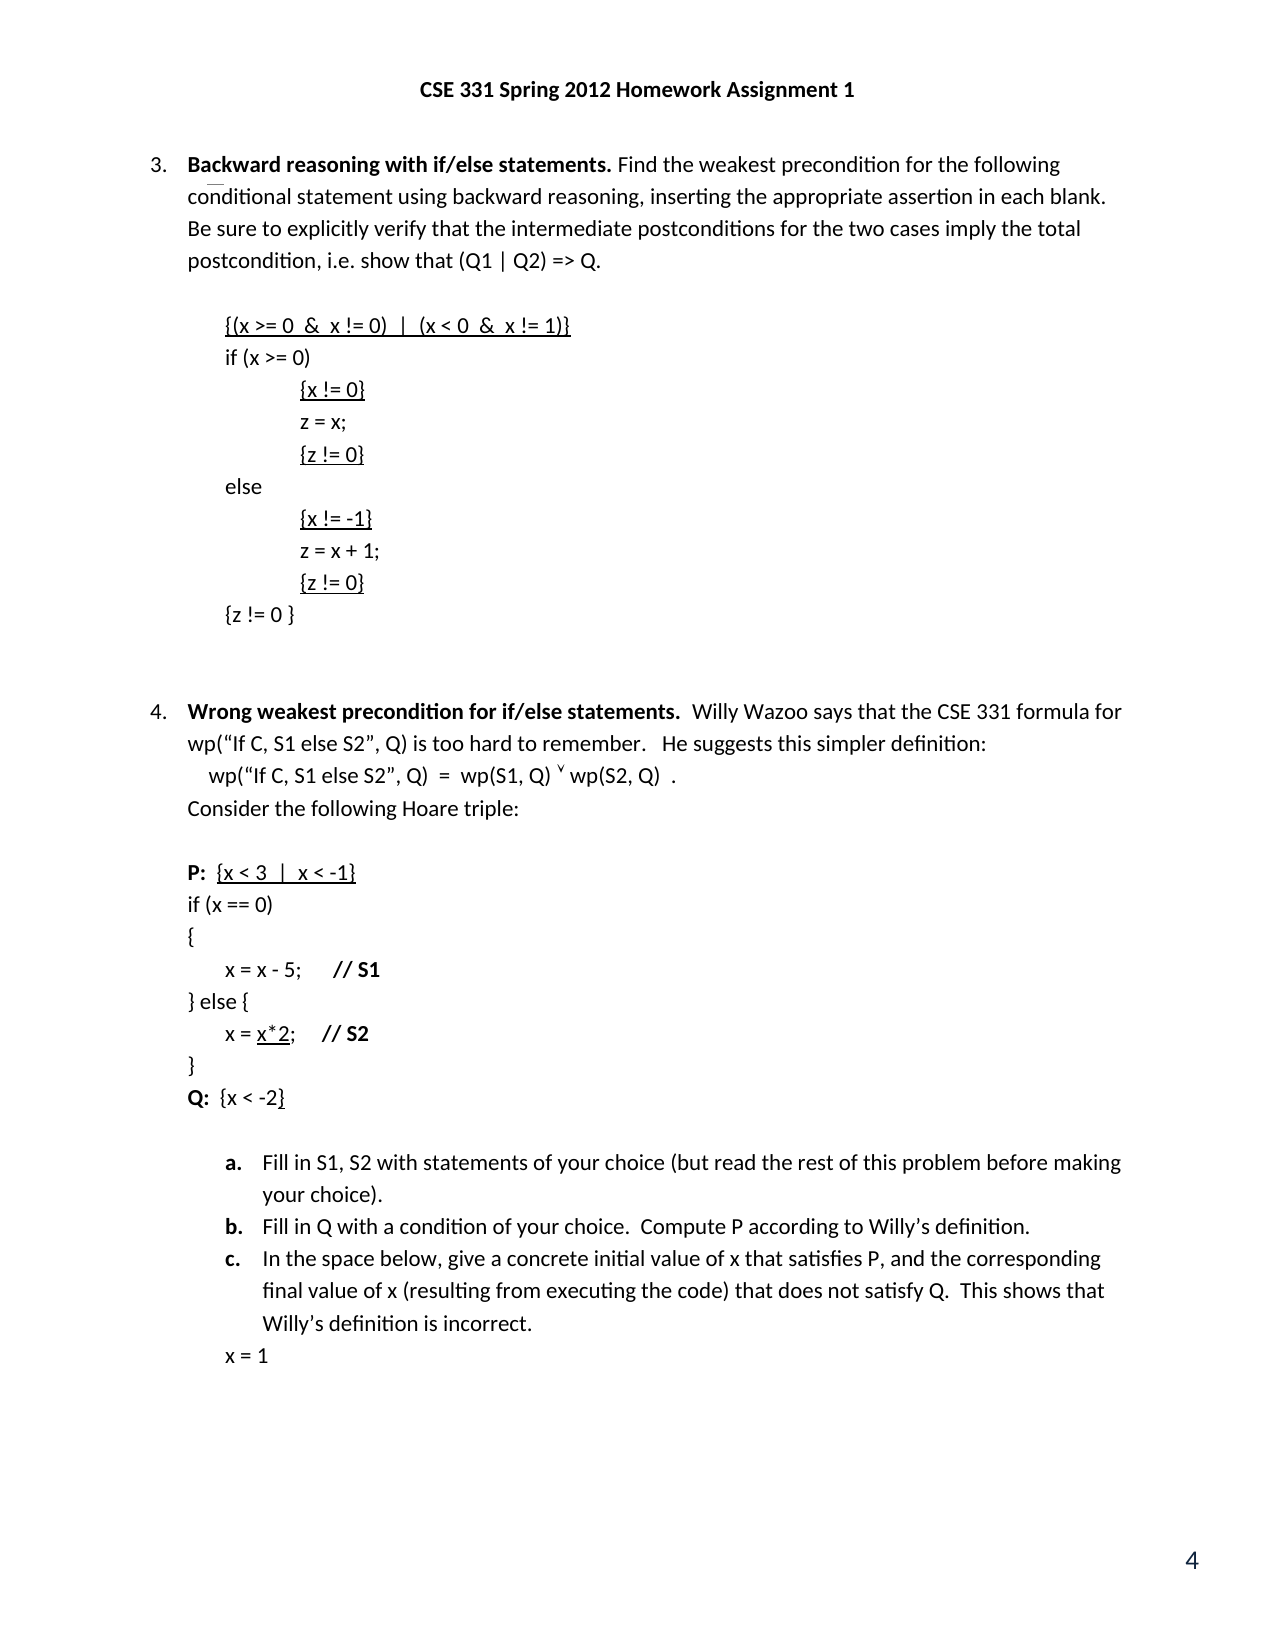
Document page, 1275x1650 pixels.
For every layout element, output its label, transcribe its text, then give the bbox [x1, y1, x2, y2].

list if (x == 0) [187, 890, 1125, 918]
list In the space below, give a concrete initial value of x that satisfies P, and the corresponding final value of x (resulting from executing the code) that does not satisfy Q. This shows that Willy’s definition is incorrect. [225, 1244, 1125, 1337]
list } [187, 1051, 1125, 1079]
list z = x + 1; [225, 536, 1125, 564]
list x = x - 5; // S1 [187, 955, 1125, 983]
list if (x >= 0) [225, 343, 1125, 371]
list Wrong weakest precondition for if/else statements. Willy Wazoo says that the CSE 331 formula for wp(“If C, S1 else S2”, Q) is too hard to remember. He suggests this simpler definition: [150, 697, 1125, 757]
list Fill in Q with a condition of your choice. Compute P according to Willy’s definition. [225, 1212, 1125, 1240]
list Q: {x < -2} [187, 1083, 1125, 1111]
list x = 1 [225, 1341, 1125, 1369]
list {(x >= 0 & x != 0) | (x < 0 & x != 1)} [187, 311, 1125, 339]
list { [187, 922, 1125, 951]
list P: {x < 3 | x < -1} [187, 858, 1125, 886]
list {x != -1} [225, 504, 1125, 532]
list wp(“If C, S1 else S2”, Q) = wp(S1, Q)  wp(S2, Q) . Consider the following Hoare triple: [187, 762, 1125, 822]
list {z != 0} [225, 440, 1125, 468]
list Backward reasoning with if/else statements. Find the weakest precondition for the following conditional statement using backward reasoning, inserting the appropriate assertion in each blank. Be sure to explicitly verify that the intermediate postconditions for the two cases imply the total postcondition, i.e. show that (Q1 | Q2) => Q. [150, 150, 1125, 274]
list {z != 0 } [225, 601, 1125, 629]
list {x != 0} [225, 375, 1125, 403]
list else [225, 472, 1125, 500]
list z = x; [225, 407, 1125, 436]
list {z != 0} [225, 568, 1125, 596]
list } else { [187, 987, 1125, 1015]
list x = x*2; // S2 [187, 1019, 1125, 1047]
list Fill in S1, S2 with statements of your choice (but read the rest of this problem before making your choice). [225, 1148, 1125, 1208]
